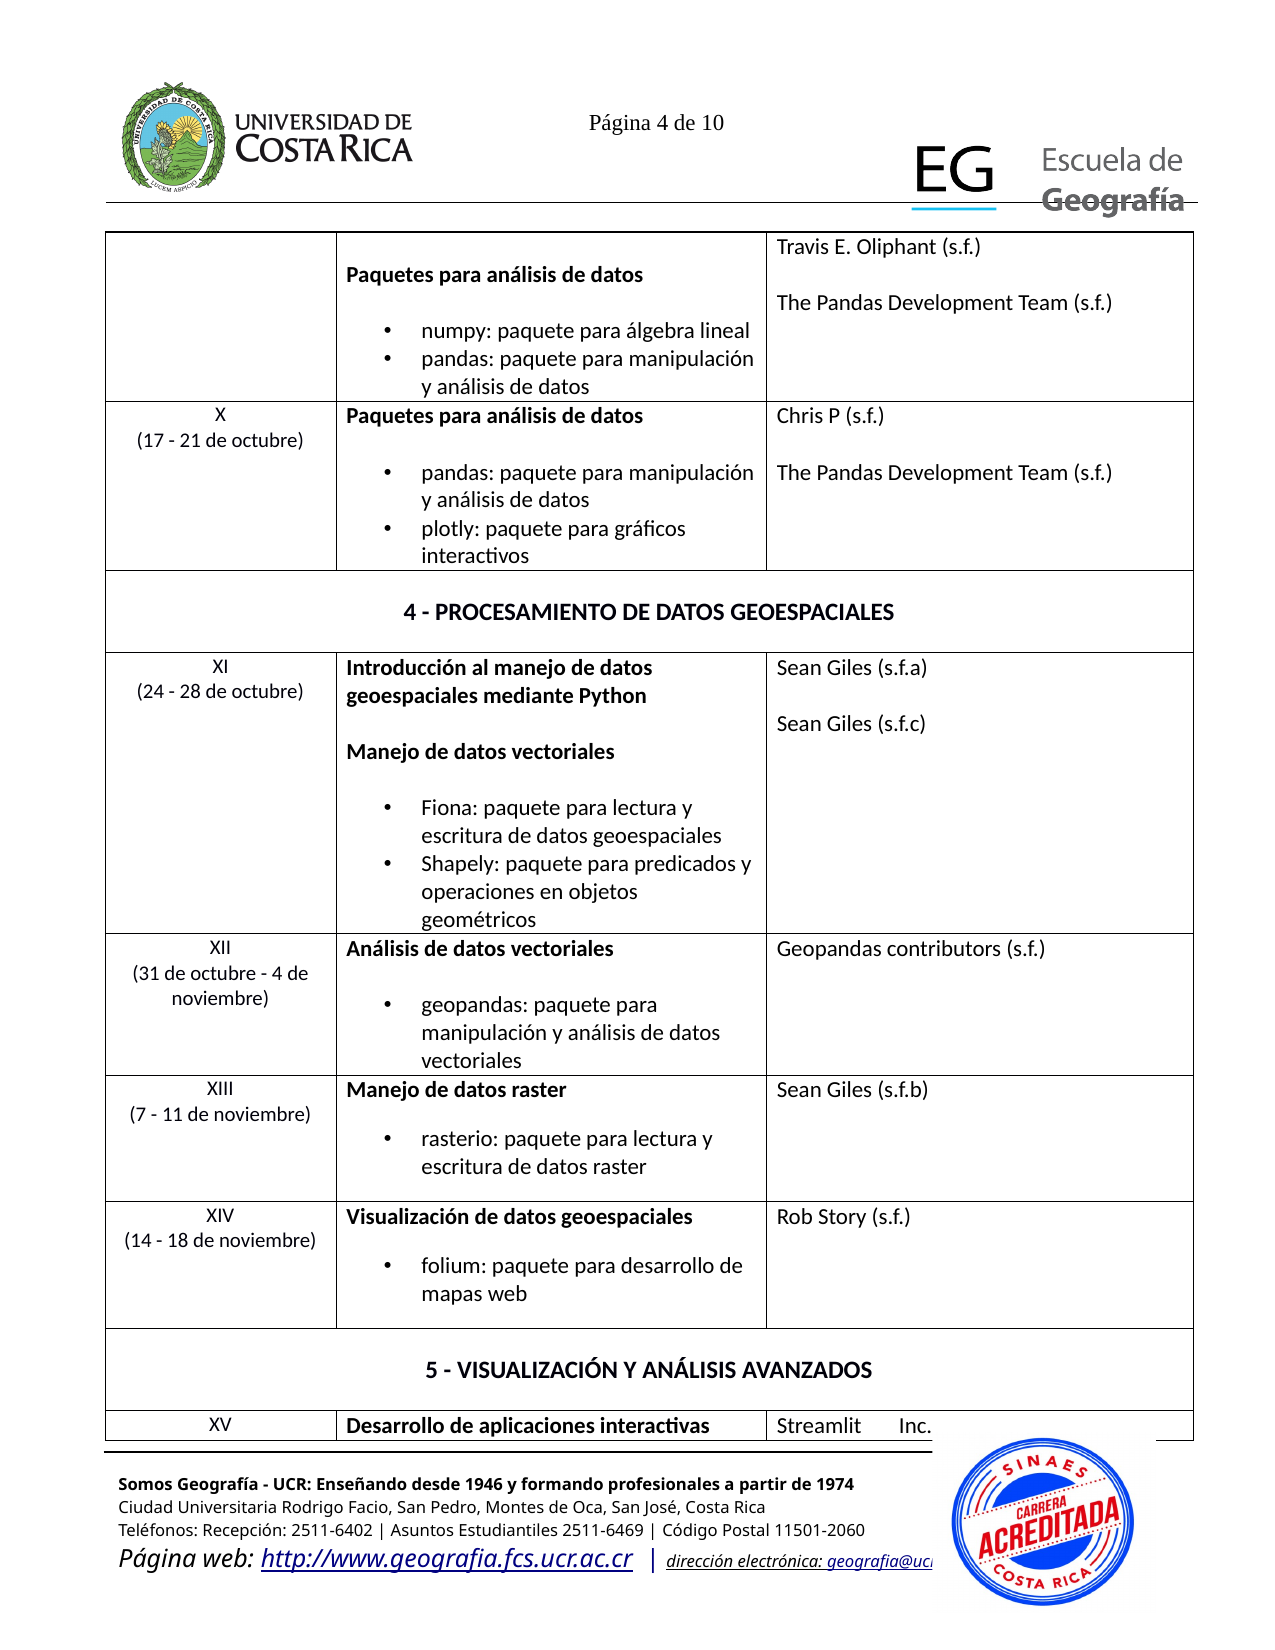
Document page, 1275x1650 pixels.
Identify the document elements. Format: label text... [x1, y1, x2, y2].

table_cell [106, 233, 336, 401]
table_cell XIII (7 - 11 de noviembre) [106, 1076, 336, 1201]
table_cell Geopandas contributors (s.f.) [767, 934, 1193, 1074]
table_cell Chris P (s.f.) The Pandas Development Team (s.f.) [767, 402, 1193, 570]
table_cell Sean Giles (s.f.b) [767, 1076, 1193, 1201]
picture [932, 1432, 1156, 1613]
picture [887, 102, 1208, 253]
table_cell Desarrollo de aplicaciones interactivas streamlit: paquete para desarrollo de aplicaciones web de ciencia de datos y aprendizaje automatizado [337, 1411, 766, 1439]
table_cell Visualización de datos geoespaciales folium: paquete para desarrollo de mapas web [337, 1202, 766, 1328]
table_cell XIV (14 - 18 de noviembre) [106, 1202, 336, 1328]
table_cell 5 - VISUALIZACIÓN Y ANÁLISIS AVANZADOS [106, 1329, 1193, 1410]
table_cell 4 - PROCESAMIENTO DE DATOS GEOESPACIALES [106, 571, 1193, 652]
table_cell Análisis de datos vectoriales geopandas: paquete para manipulación y análisis de datos vectoriales [337, 934, 766, 1074]
table_cell Sean Giles (s.f.a) Sean Giles (s.f.c) [767, 653, 1193, 933]
table_cell Rob Story (s.f.) [767, 1202, 1193, 1328]
table_cell Streamlit Inc. [767, 1411, 1193, 1439]
picture [118, 76, 417, 197]
table_cell Manejo de datos raster rasterio: paquete para lectura y escritura de datos raster [337, 1076, 766, 1201]
table_cell X (17 - 21 de octubre) [106, 402, 336, 570]
table_cell XI (24 - 28 de octubre) [106, 653, 336, 933]
table_cell XV [106, 1411, 336, 1439]
table_cell XII (31 de octubre - 4 de noviembre) [106, 934, 336, 1074]
table_cell Introducción al manejo de datos geoespaciales mediante Python Manejo de datos vectoriales Fiona: paquete para lectura y escritura de datos geoespaciales Shapely: paquete para predicados y operaciones en objetos geométricos [337, 653, 766, 933]
table_cell Travis E. Oliphant (s.f.) The Pandas Development Team (s.f.) [767, 233, 1193, 401]
table_cell Paquetes para análisis de datos pandas: paquete para manipulación y análisis de datos plotly: paquete para gráficos interactivos [337, 402, 766, 570]
table_cell Paquetes para análisis de datos numpy: paquete para álgebra lineal pandas: paquete para manipulación y análisis de datos [337, 233, 766, 401]
